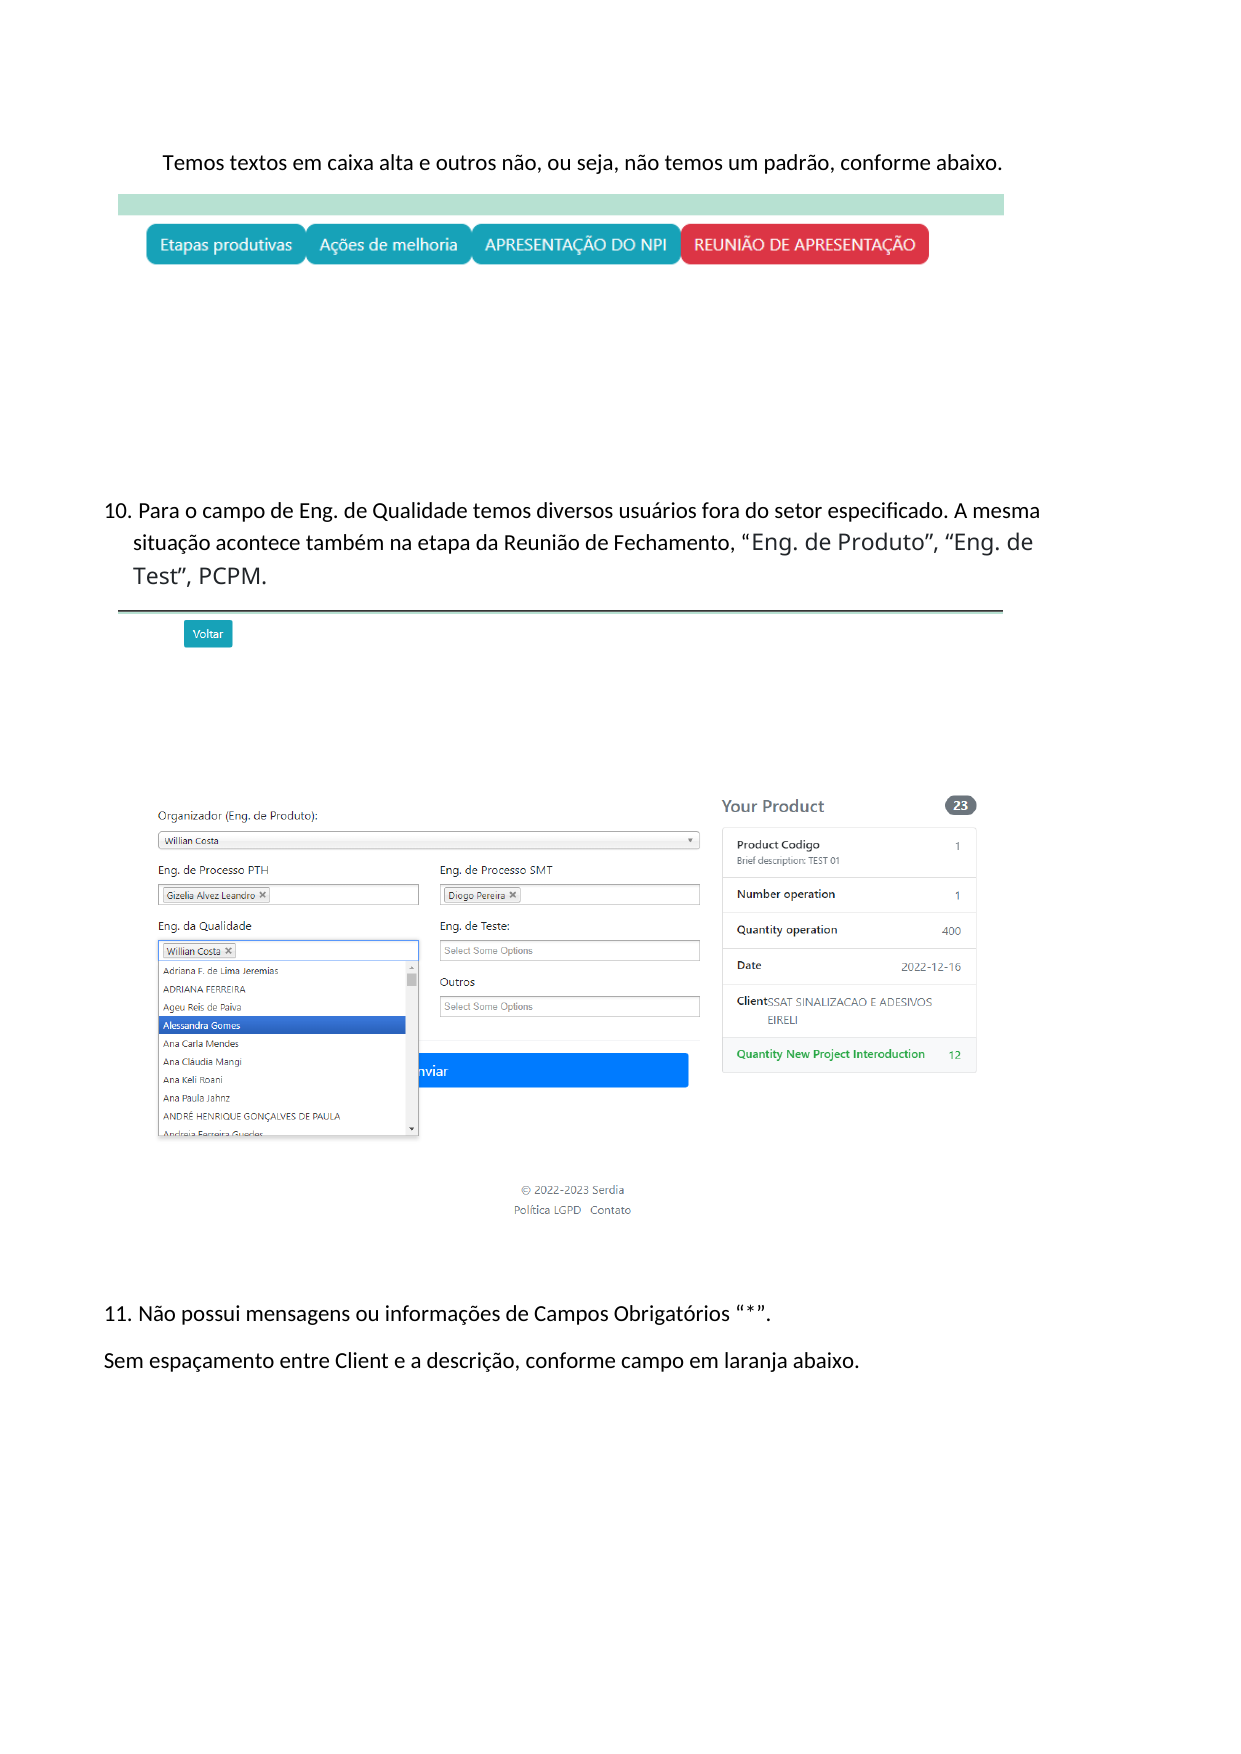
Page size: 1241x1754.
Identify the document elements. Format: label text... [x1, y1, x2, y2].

picture [118, 610, 1003, 1234]
list Temos textos em caixa alta e outros não, ou seja, não temos um padrão, conforme abaixo. [133, 148, 1063, 176]
list Para o campo de Eng. de Qualidade temos diversos usuários fora do setor especificado. A mesma situação acontece também na etapa da Reunião de Fechamento, “Eng. de Produto”, “Eng. de Test”, PCPM. [103, 496, 1063, 591]
picture [118, 194, 1004, 290]
list Não possui mensagens ou informações de Campos Obrigatórios “*”. [103, 1299, 1063, 1327]
text Sem espaçamento entre Client e a descrição, conforme campo em laranja abaixo. [86, 1346, 1063, 1374]
